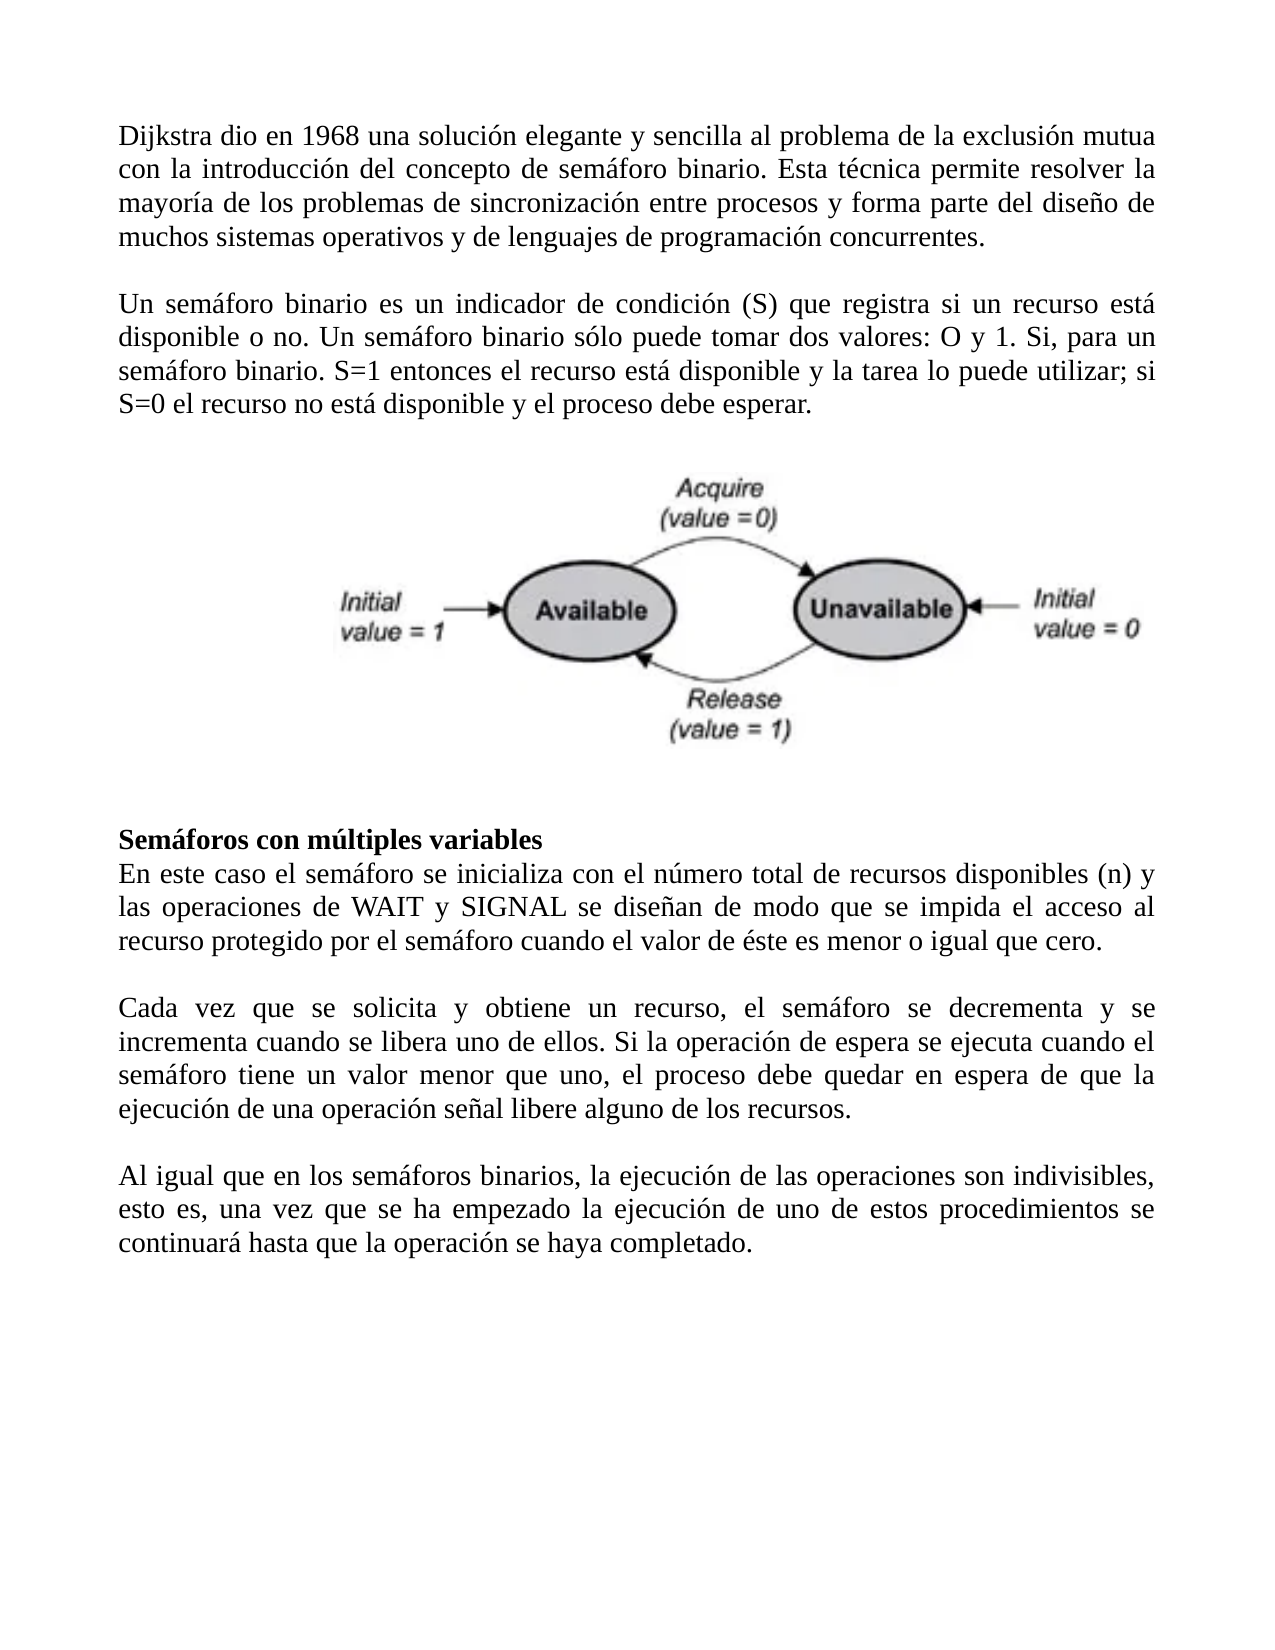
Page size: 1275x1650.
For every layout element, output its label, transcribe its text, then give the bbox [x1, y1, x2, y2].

text Cada vez que se solicita y obtiene un recurso, el semáforo se decrementa y se incrementa cuando se libera uno de ellos. Si la operación de espera se ejecuta cuando el semáforo tiene un valor menor que uno, el proceso debe quedar en espera de que la ejecución de una operación señal libere alguno de los recursos. [118, 990, 1157, 1124]
picture [333, 472, 1144, 749]
text Un semáforo binario es un indicador de condición (S) que registra si un recurso está disponible o no. Un semáforo binario sólo puede tomar dos valores: O y 1. Si, para un semáforo binario. S=1 entonces el recurso está disponible y la tarea lo puede utilizar; si S=0 el recurso no está disponible y el proceso debe esperar. [118, 286, 1157, 420]
text Al igual que en los semáforos binarios, la ejecución de las operaciones son indivisibles, esto es, una vez que se ha empezado la ejecución de uno de estos procedimientos se continuará hasta que la operación se haya completado. [118, 1158, 1157, 1258]
text Semáforos con múltiples variables [118, 822, 1157, 856]
text Dijkstra dio en 1968 una solución elegante y sencilla al problema de la exclusión mutua con la introducción del concepto de semáforo binario. Esta técnica permite resolver la mayoría de los problemas de sincronización entre procesos y forma parte del diseño de muchos sistemas operativos y de lenguajes de programación concurrentes. [118, 118, 1157, 252]
text En este caso el semáforo se inicializa con el número total de recursos disponibles (n) y las operaciones de WAIT y SIGNAL se diseñan de modo que se impida el acceso al recurso protegido por el semáforo cuando el valor de éste es menor o igual que cero. [118, 856, 1157, 957]
